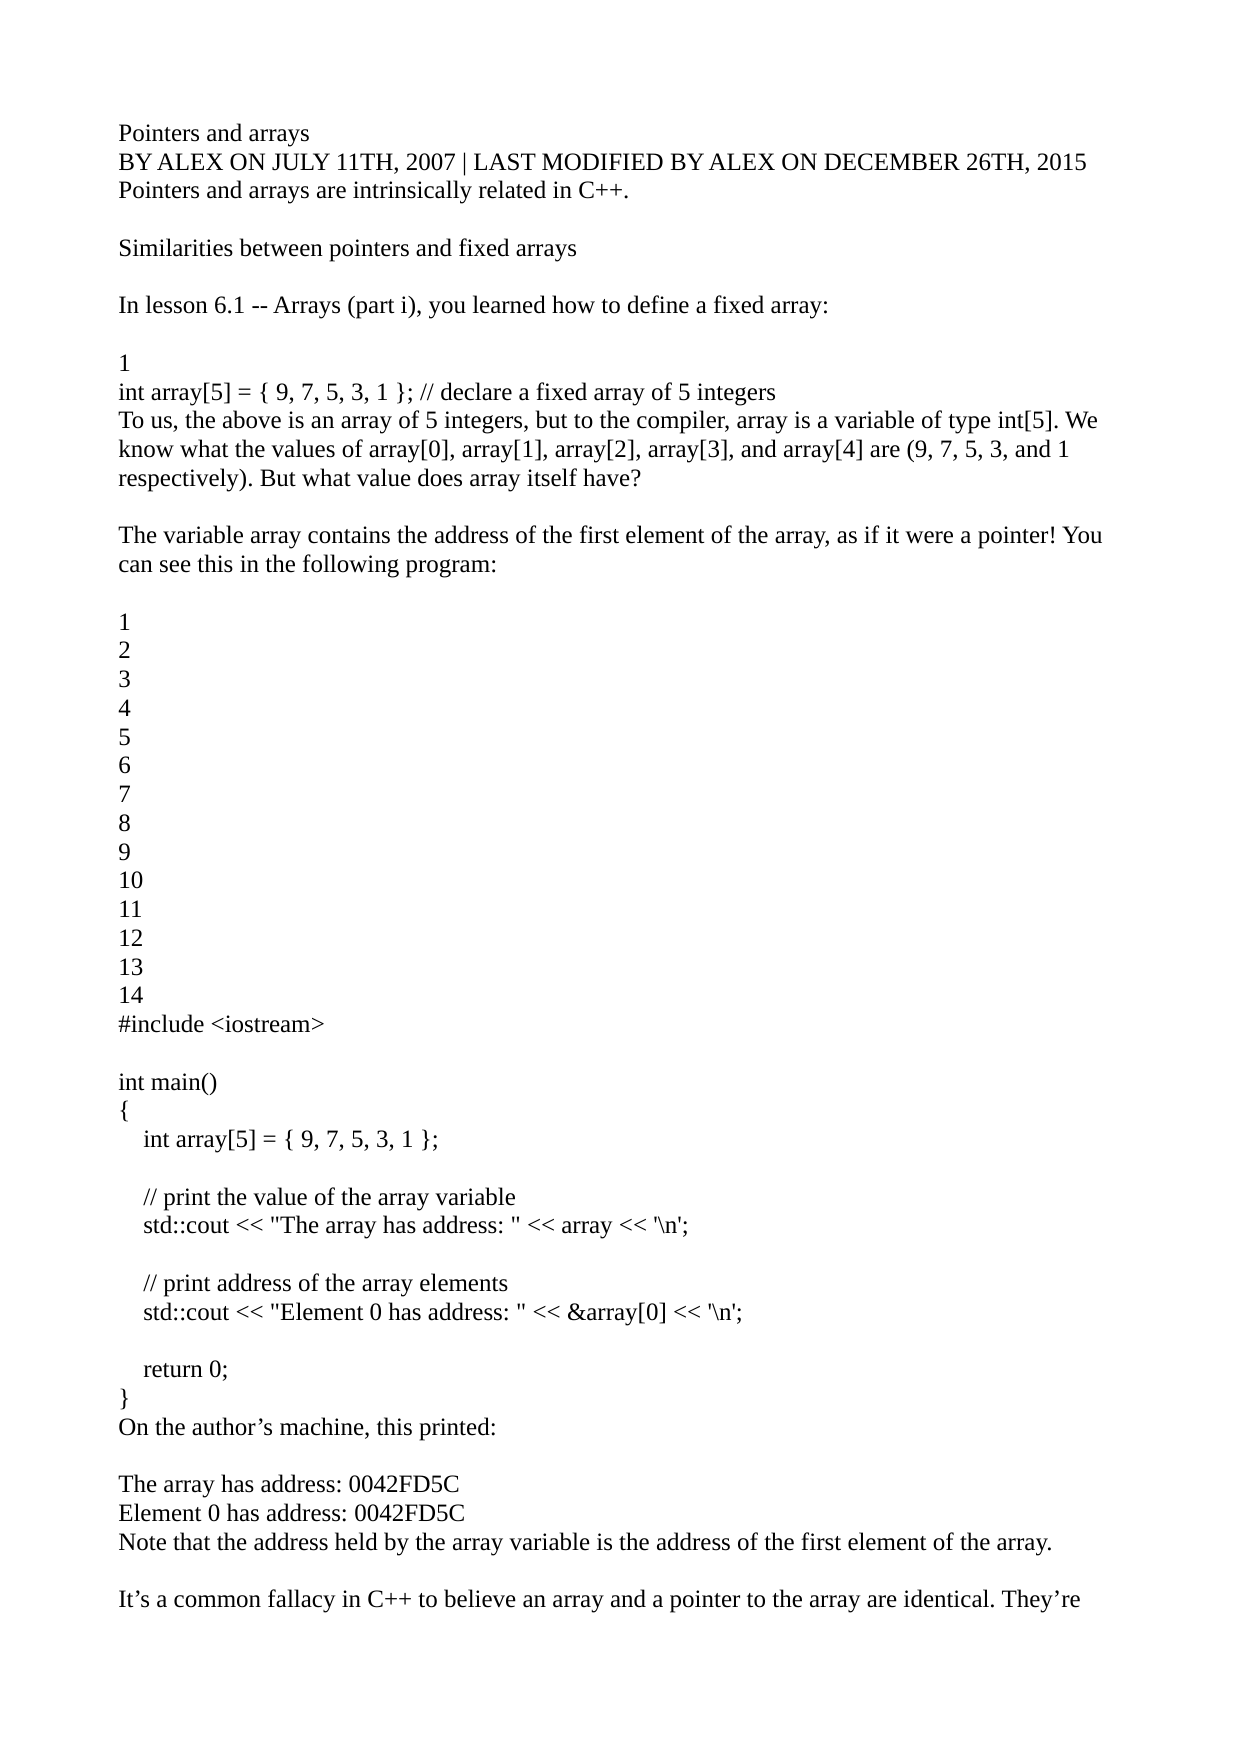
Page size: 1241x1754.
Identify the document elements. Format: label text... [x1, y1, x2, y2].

text int main() [118, 1067, 1122, 1096]
text 7 [118, 779, 1122, 808]
text return 0; [118, 1354, 1122, 1383]
text 13 [118, 952, 1122, 981]
text 4 [118, 693, 1122, 722]
text The variable array contains the address of the first element of the array, as if it were a pointer! You can see this in the following program: [118, 521, 1122, 578]
text // print address of the array elements [118, 1268, 1122, 1297]
text Note that the address held by the array variable is the address of the first element of the array. [118, 1527, 1122, 1556]
text To us, the above is an array of 5 integers, but to the compiler, array is a variable of type int[5]. We know what the values of array[0], array[1], array[2], array[3], and array[4] are (9, 7, 5, 3, and 1 respectively). But what value does array itself have? [118, 406, 1122, 492]
text #include <iostream> [118, 1009, 1122, 1038]
text 11 [118, 894, 1122, 923]
text 1 [118, 607, 1122, 636]
text Pointers and arrays [118, 118, 1122, 147]
text 5 [118, 722, 1122, 751]
text 10 [118, 866, 1122, 894]
text int array[5] = { 9, 7, 5, 3, 1 }; // declare a fixed array of 5 integers [118, 377, 1122, 406]
text { [118, 1096, 1122, 1124]
text 1 [118, 348, 1122, 377]
text int array[5] = { 9, 7, 5, 3, 1 }; [118, 1124, 1122, 1153]
text 6 [118, 751, 1122, 779]
text 12 [118, 923, 1122, 952]
text Pointers and arrays are intrinsically related in C++. [118, 176, 1122, 204]
text 8 [118, 808, 1122, 837]
text The array has address: 0042FD5C [118, 1469, 1122, 1498]
text } [118, 1383, 1122, 1412]
text std::cout << "The array has address: " << array << '\n'; [118, 1211, 1122, 1239]
text std::cout << "Element 0 has address: " << &array[0] << '\n'; [118, 1297, 1122, 1326]
text 9 [118, 837, 1122, 866]
text 14 [118, 981, 1122, 1009]
text On the author’s machine, this printed: [118, 1412, 1122, 1441]
text Similarities between pointers and fixed arrays [118, 233, 1122, 262]
text BY ALEX ON JULY 11TH, 2007 | LAST MODIFIED BY ALEX ON DECEMBER 26TH, 2015 [118, 147, 1122, 176]
text 2 [118, 636, 1122, 664]
text // print the value of the array variable [118, 1182, 1122, 1211]
text Element 0 has address: 0042FD5C [118, 1498, 1122, 1527]
text In lesson 6.1 -- Arrays (part i), you learned how to define a fixed array: [118, 291, 1122, 319]
text 3 [118, 664, 1122, 693]
text It’s a common fallacy in C++ to believe an array and a pointer to the array are identical. They’re [118, 1584, 1122, 1613]
